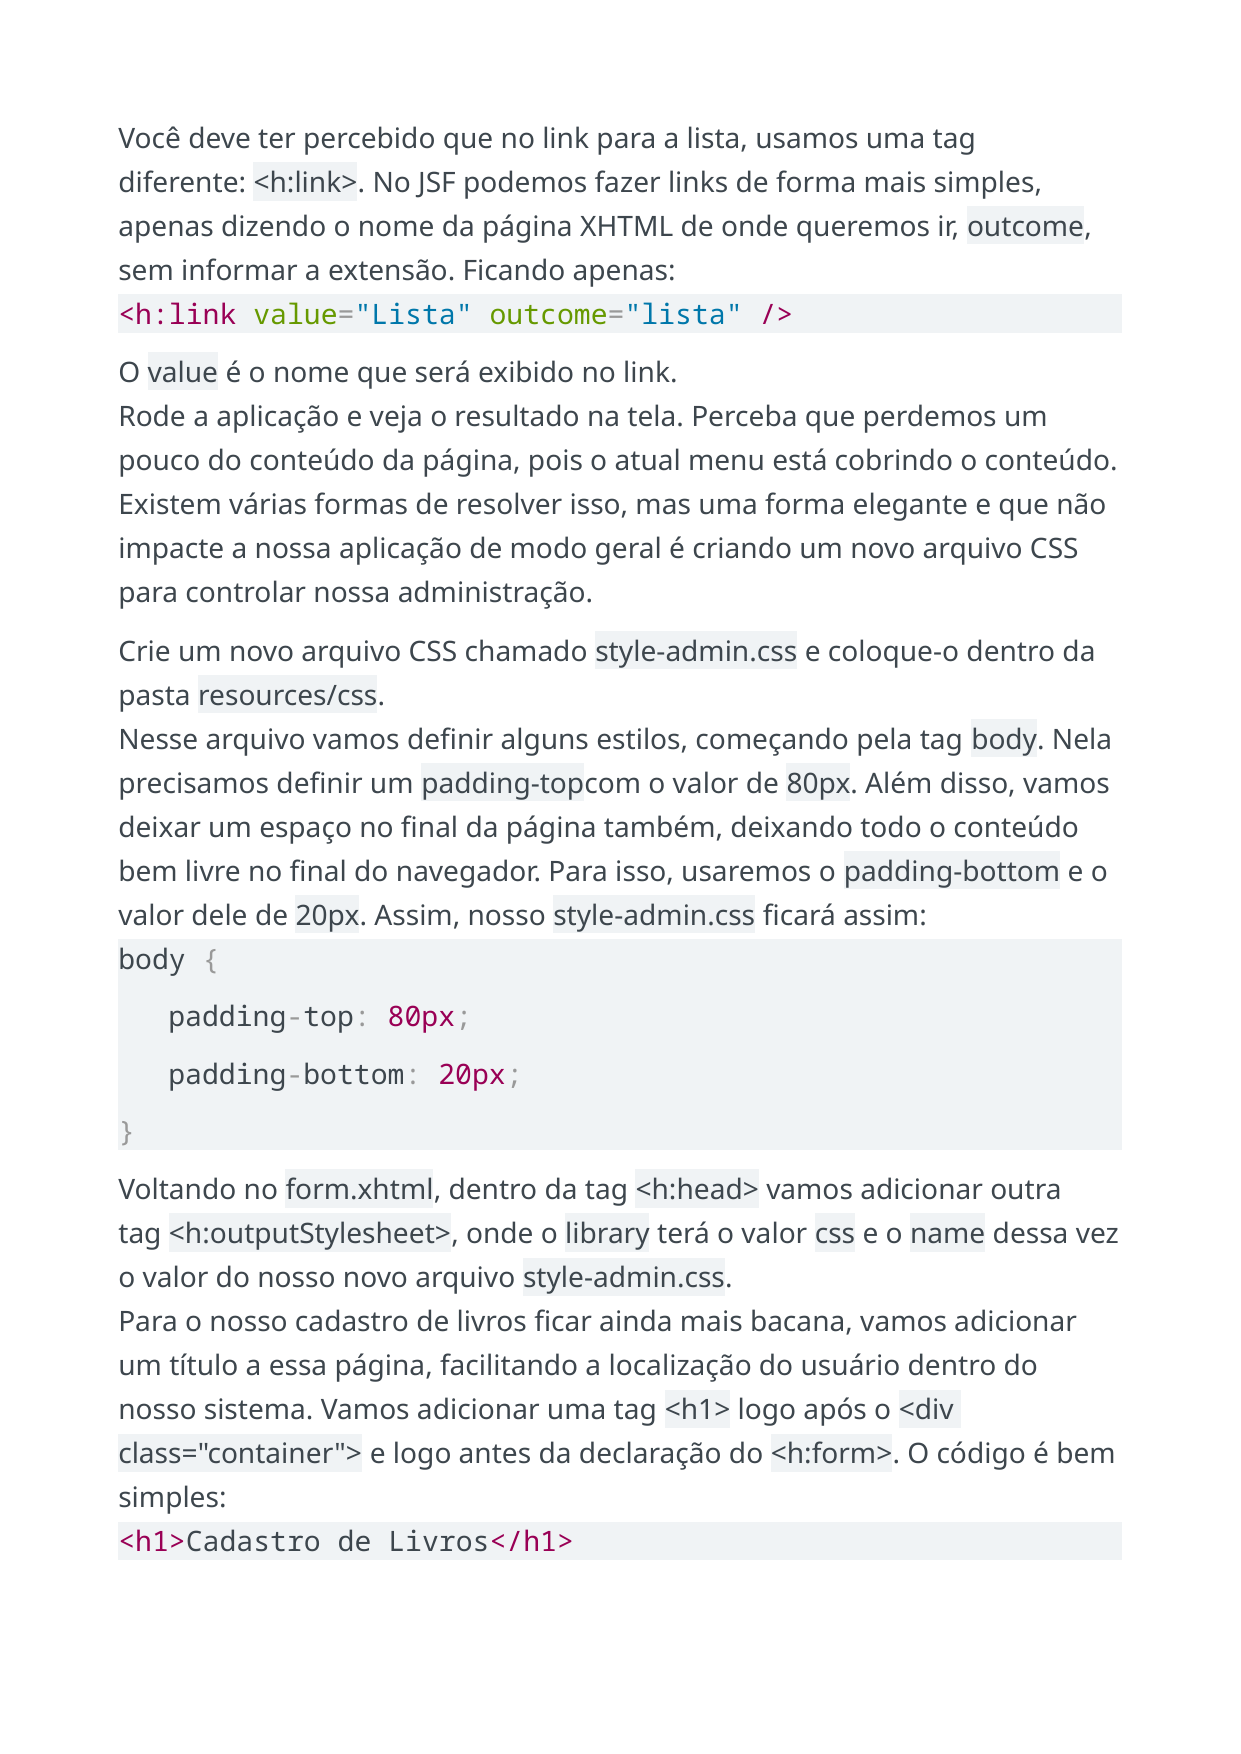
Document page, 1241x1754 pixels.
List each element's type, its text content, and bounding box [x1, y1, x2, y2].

text padding-bottom: 20px; [118, 1054, 1122, 1093]
text } [118, 1112, 1122, 1150]
text Para o nosso cadastro de livros ficar ainda mais bacana, vamos adicionar um título a essa página, facilitando a localização do usuário dentro do nosso sistema. Vamos adicionar uma tag <h1> logo após o <div class="container"> e logo antes da declaração do <h:form>. O código é bem simples: [118, 1301, 1122, 1516]
text Voltando no form.xhtml, dentro da tag <h:head> vamos adicionar outra tag <h:outputStylesheet>, onde o library terá o valor css e o name dessa vez o valor do nosso novo arquivo style-admin.css. [118, 1169, 1122, 1296]
text <h:link value="Lista" outcome="lista" /> [118, 294, 1122, 333]
text body { [118, 939, 1122, 978]
text padding-top: 80px; [118, 997, 1122, 1035]
text O value é o nome que será exibido no link. [118, 352, 1122, 390]
text Você deve ter percebido que no link para a lista, usamos uma tag diferente: <h:link>. No JSF podemos fazer links de forma mais simples, apenas dizendo o nome da página XHTML de onde queremos ir, outcome, sem informar a extensão. Ficando apenas: [118, 118, 1122, 289]
text <h1>Cadastro de Livros</h1> [118, 1522, 1122, 1560]
text Nesse arquivo vamos definir alguns estilos, começando pela tag body. Nela precisamos definir um padding-topcom o valor de 80px. Além disso, vamos deixar um espaço no final da página também, deixando todo o conteúdo bem livre no final do navegador. Para isso, usaremos o padding-bottom e o valor dele de 20px. Assim, nosso style-admin.css ficará assim: [118, 719, 1122, 933]
text Rode a aplicação e veja o resultado na tela. Perceba que perdemos um pouco do conteúdo da página, pois o atual menu está cobrindo o conteúdo. Existem várias formas de resolver isso, mas uma forma elegante e que não impacte a nossa aplicação de modo geral é criando um novo arquivo CSS para controlar nossa administração. [118, 396, 1122, 611]
text Crie um novo arquivo CSS chamado style-admin.css e coloque-o dentro da pasta resources/css. [118, 631, 1122, 713]
